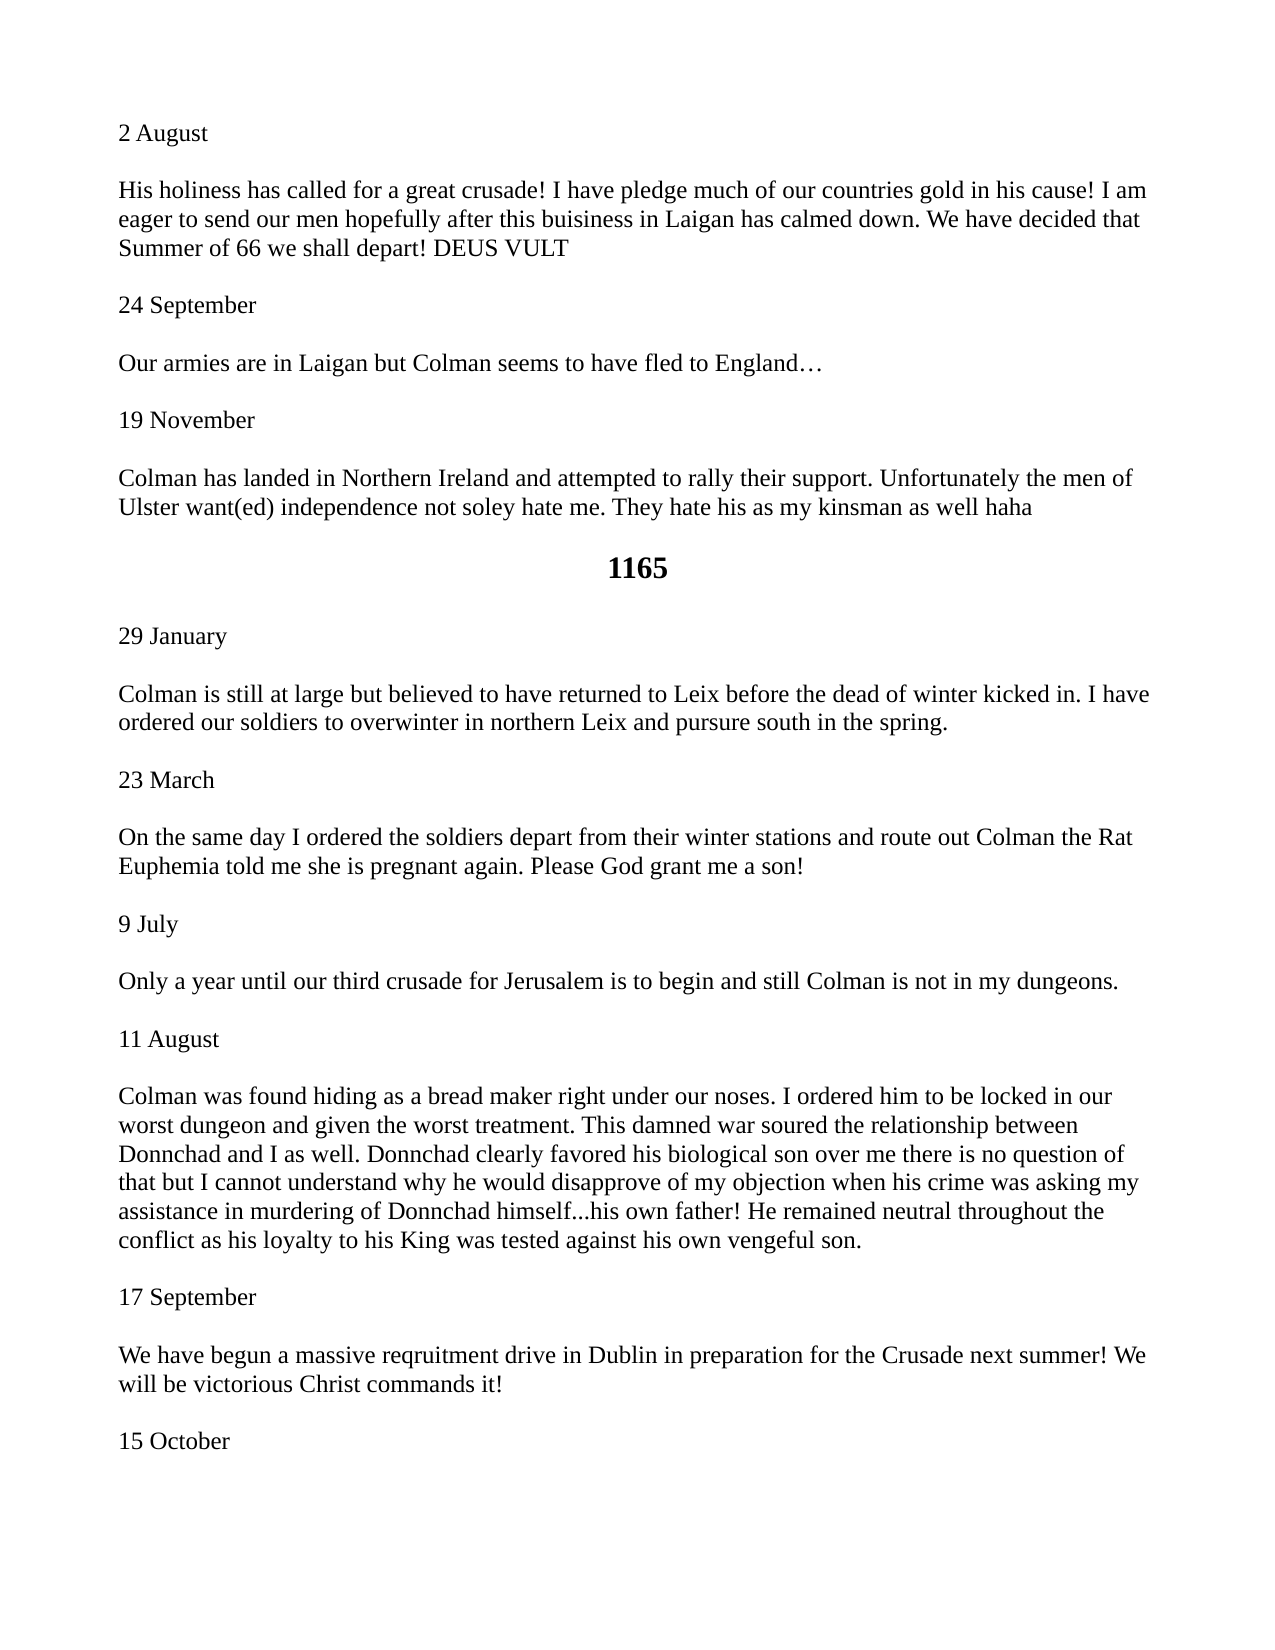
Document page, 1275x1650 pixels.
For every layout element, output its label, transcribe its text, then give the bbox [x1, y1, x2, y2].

text 15 October [118, 1426, 1157, 1455]
text 11 August [118, 1024, 1157, 1052]
text Only a year until our third crusade for Jerusalem is to begin and still Colman is not in my dungeons. [118, 966, 1157, 995]
text 29 January [118, 621, 1157, 650]
text 2 August [118, 118, 1157, 147]
text 9 July [118, 909, 1157, 937]
text 24 September [118, 291, 1157, 319]
text On the same day I ordered the soldiers depart from their winter stations and route out Colman the Rat Euphemia told me she is pregnant again. Please God grant me a son! [118, 822, 1157, 880]
text 1165 [118, 549, 1157, 585]
text 23 March [118, 765, 1157, 794]
text 19 November [118, 406, 1157, 434]
text 17 September [118, 1282, 1157, 1311]
text Colman has landed in Northern Ireland and attempted to rally their support. Unfortunately the men of Ulster want(ed) independence not soley hate me. They hate his as my kinsman as well haha [118, 463, 1157, 521]
text Colman is still at large but believed to have returned to Leix before the dead of winter kicked in. I have ordered our soldiers to overwinter in northern Leix and pursure south in the spring. [118, 679, 1157, 736]
text His holiness has called for a great crusade! I have pledge much of our countries gold in his cause! I am eager to send our men hopefully after this buisiness in Laigan has calmed down. We have decided that Summer of 66 we shall depart! DEUS VULT [118, 176, 1157, 262]
text Colman was found hiding as a bread maker right under our noses. I ordered him to be locked in our worst dungeon and given the worst treatment. This damned war soured the relationship between Donnchad and I as well. Donnchad clearly favored his biological son over me there is no question of that but I cannot understand why he would disapprove of my objection when his crime was asking my assistance in murdering of Donnchad himself...his own father! He remained neutral throughout the conflict as his loyalty to his King was tested against his own vengeful son. [118, 1081, 1157, 1254]
text Our armies are in Laigan but Colman seems to have fled to England… [118, 348, 1157, 377]
text We have begun a massive reqruitment drive in Dublin in preparation for the Crusade next summer! We will be victorious Christ commands it! [118, 1340, 1157, 1397]
